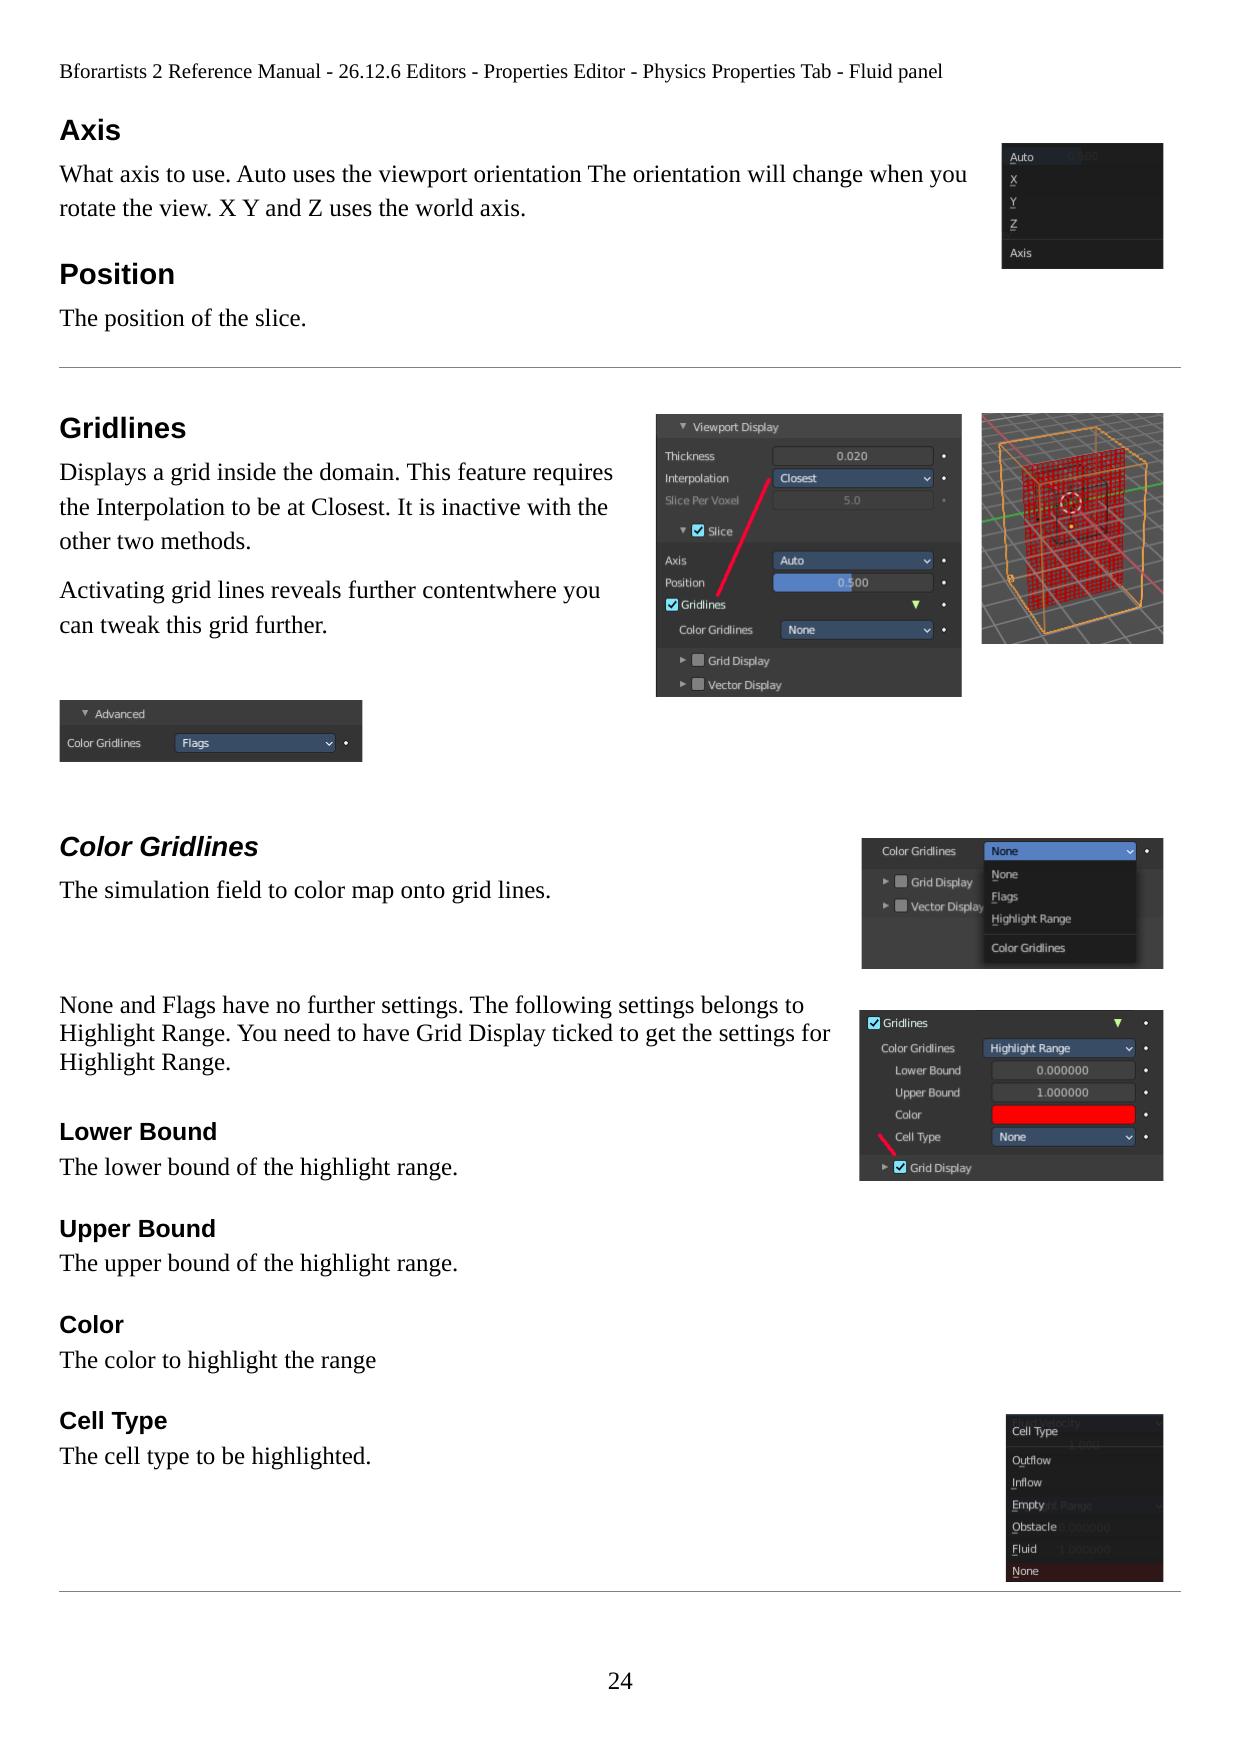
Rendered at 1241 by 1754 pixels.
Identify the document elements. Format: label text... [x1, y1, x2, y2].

picture [861, 838, 1164, 969]
picture [859, 1010, 1164, 1181]
text The color to highlight the range [59, 1345, 1181, 1373]
subtitle Axis [59, 113, 1181, 146]
subtitle Color Gridlines [59, 830, 1181, 862]
picture [59, 700, 363, 762]
subtitle Cell Type [59, 1406, 1181, 1435]
text The position of the slice. [59, 303, 1181, 332]
text The upper bound of the highlight range. [59, 1248, 1181, 1277]
subtitle [1164, 1117, 1181, 1146]
subtitle Color [59, 1310, 1181, 1338]
text The lower bound of the highlight range. [59, 1152, 859, 1181]
text The cell type to be highlighted. [59, 1441, 1005, 1470]
subtitle Lower Bound [59, 1117, 859, 1146]
subtitle Position [59, 257, 1181, 291]
picture [1005, 1414, 1164, 1582]
text Activating grid lines reveals further contentwhere you can tweak this grid further. [59, 575, 655, 638]
subtitle Gridlines [59, 411, 1181, 445]
text Displays a grid inside the domain. This feature requires the Interpolation to be at Closest. It is inactive with the other two methods. [59, 457, 655, 555]
picture [655, 414, 962, 697]
picture [981, 413, 1164, 644]
text None and Flags have no further settings. The following settings belongs to Highlight Range. You need to have Grid Display ticked to get the settings for Highlight Range. [59, 990, 1181, 1076]
subtitle Upper Bound [59, 1214, 1181, 1242]
text The simulation field to color map onto grid lines. [59, 875, 861, 903]
picture [1001, 143, 1164, 269]
text What axis to use. Auto uses the viewport orientation The orientation will change when you rotate the view. X Y and Z uses the world axis. [59, 159, 1001, 222]
